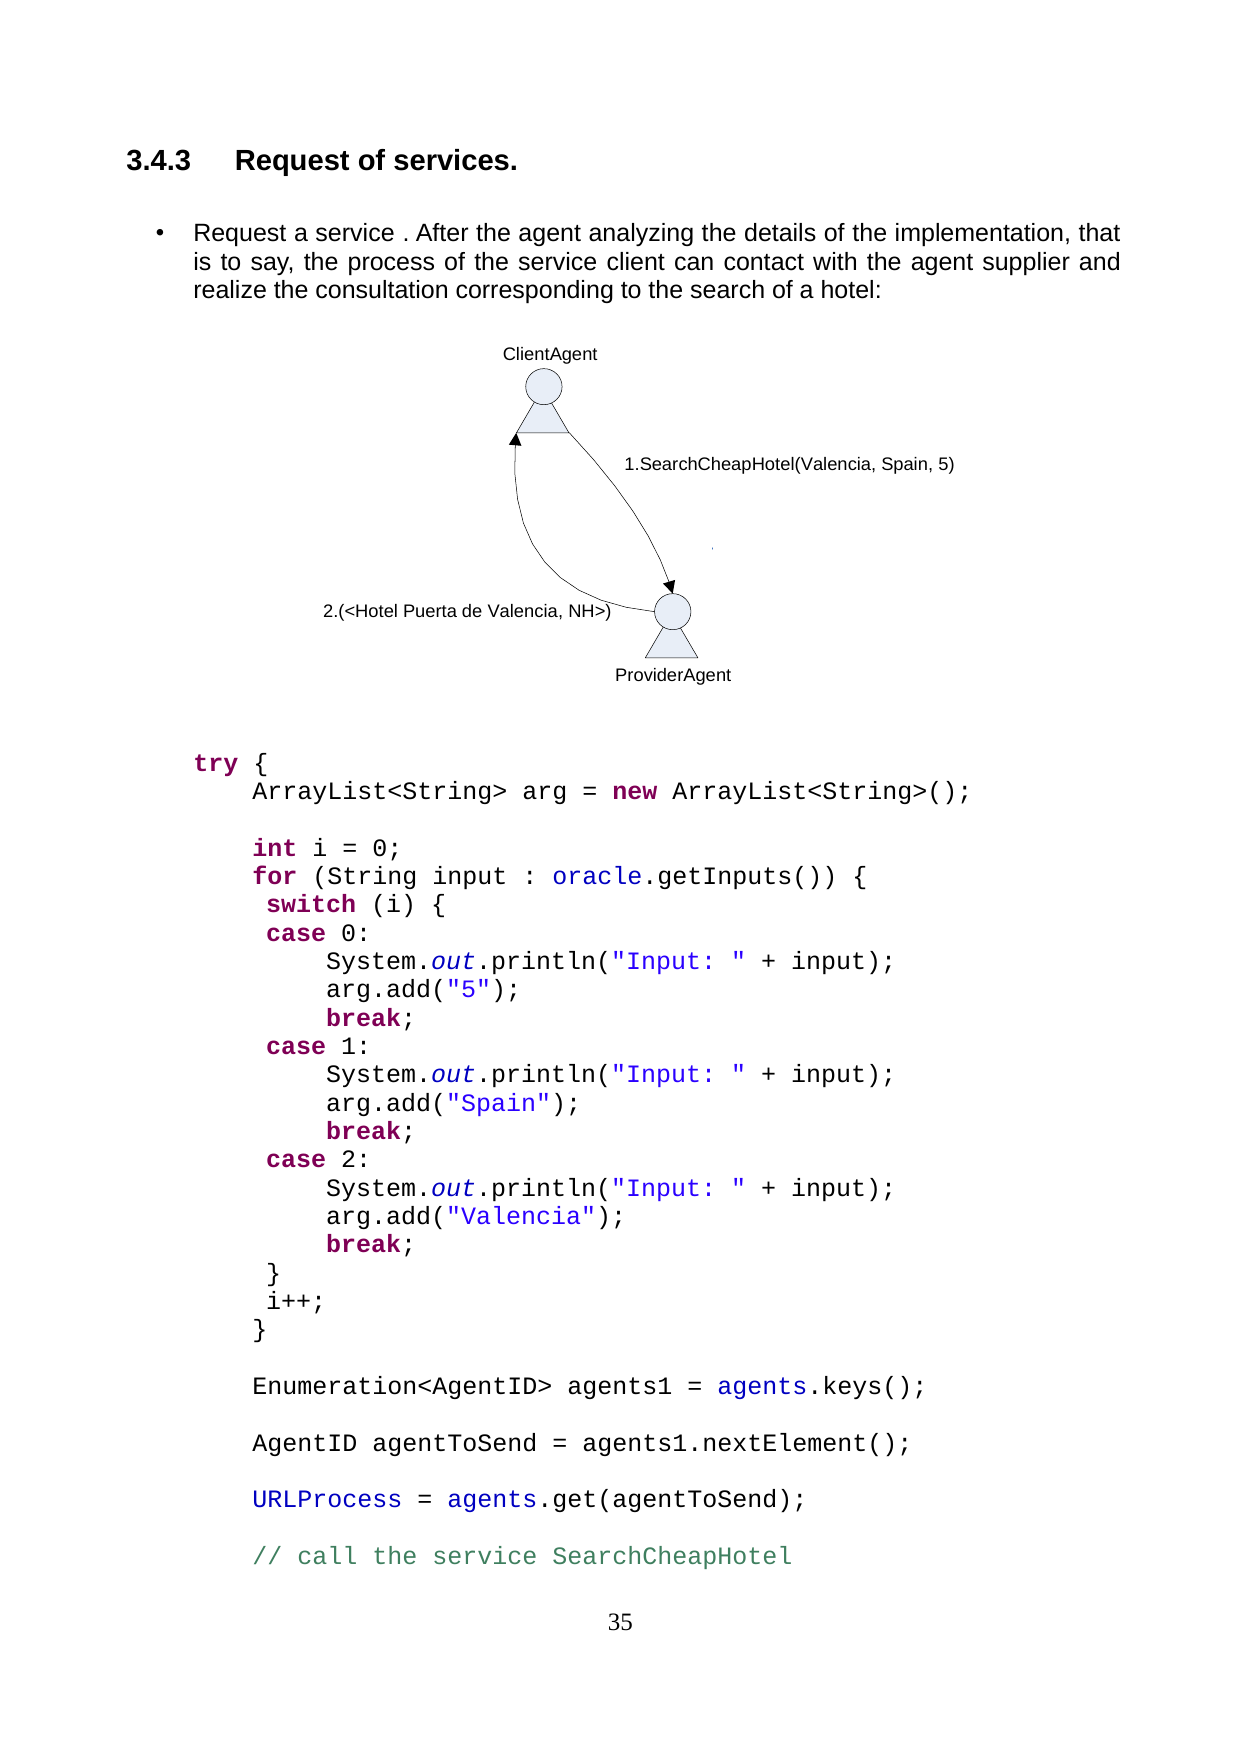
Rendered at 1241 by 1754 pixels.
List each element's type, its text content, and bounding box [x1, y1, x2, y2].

text } [118, 1317, 1122, 1345]
text URLProcess = agents.get(agentToSend); [118, 1487, 1122, 1515]
text try { [156, 749, 1122, 779]
text break; [118, 1005, 1122, 1034]
text arg.add("Spain"); [118, 1090, 1122, 1119]
text } [118, 1260, 1122, 1289]
text i++; [118, 1289, 1122, 1317]
text case 1: [118, 1034, 1122, 1062]
list Request a service . After the agent analyzing the details of the implementation, that is to say, the process of the service client can contact with the agent supplier and realize the consultation corresponding to the search of a hotel: [156, 218, 1122, 304]
text System.out.println("Input: " + input); [118, 949, 1122, 977]
text int i = 0; [118, 835, 1122, 864]
text case 2: [118, 1147, 1122, 1175]
text break; [118, 1119, 1122, 1147]
text arg.add("Valencia"); [118, 1204, 1122, 1232]
text for (String input : oracle.getInputs()) { [118, 864, 1122, 892]
text break; [118, 1232, 1122, 1260]
text Enumeration<AgentID> agents1 = agents.keys(); [118, 1374, 1122, 1402]
text ArrayList<String> arg = new ArrayList<String>(); [118, 779, 1122, 807]
text arg.add("5"); [118, 977, 1122, 1005]
text AgentID agentToSend = agents1.nextElement(); [118, 1430, 1122, 1459]
text case 0: [118, 920, 1122, 949]
text // call the service SearchCheapHotel [118, 1544, 1122, 1572]
text System.out.println("Input: " + input); [118, 1062, 1122, 1090]
text switch (i) { [118, 892, 1122, 920]
text System.out.println("Input: " + input); [118, 1175, 1122, 1204]
subtitle Request of services. [118, 143, 1122, 177]
